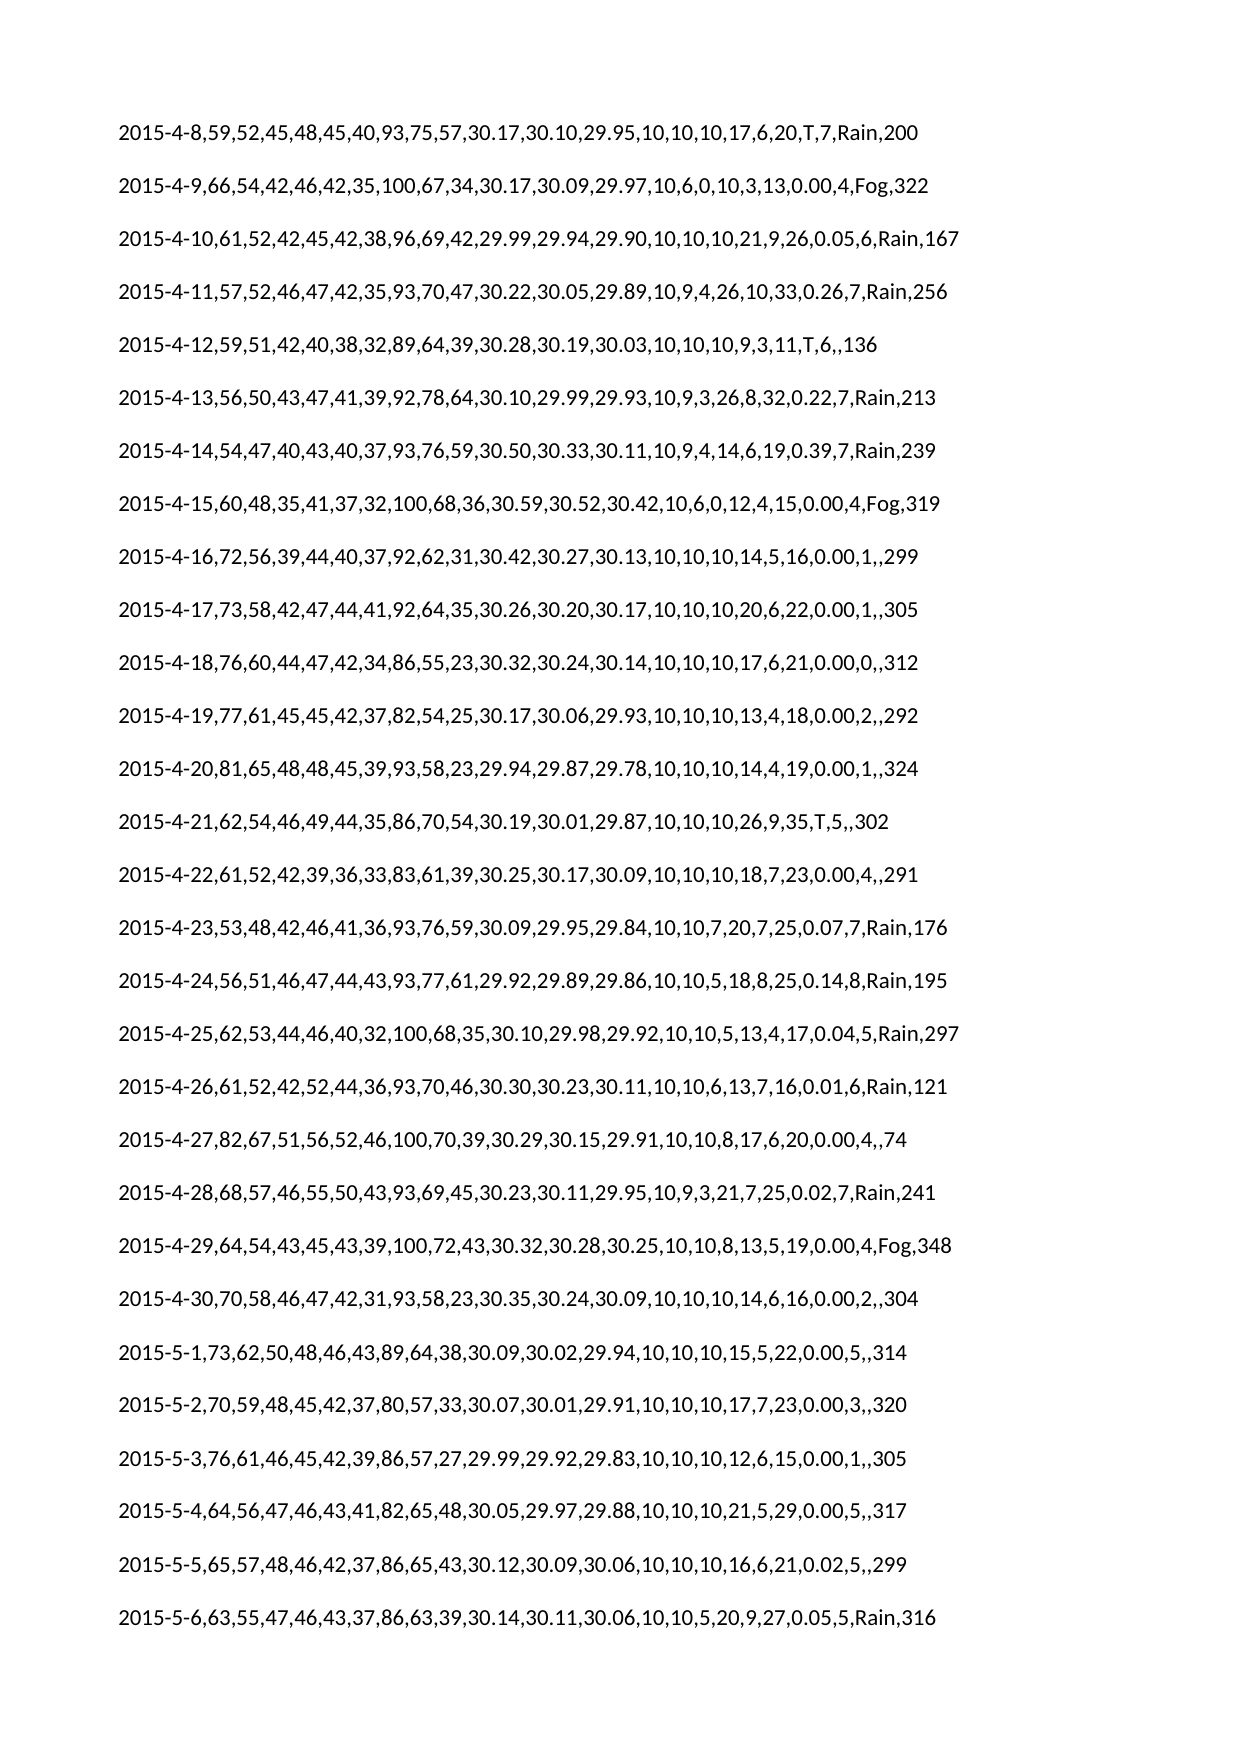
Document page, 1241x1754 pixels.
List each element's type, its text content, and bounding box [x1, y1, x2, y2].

text 2015-5-2,70,59,48,45,42,37,80,57,33,30.07,30.01,29.91,10,10,10,17,7,23,0.00,3,,320 [118, 1391, 1122, 1419]
text 2015-4-28,68,57,46,55,50,43,93,69,45,30.23,30.11,29.95,10,9,3,21,7,25,0.02,7,Rain,241 [118, 1178, 1122, 1207]
text 2015-4-19,77,61,45,45,42,37,82,54,25,30.17,30.06,29.93,10,10,10,13,4,18,0.00,2,,292 [118, 701, 1122, 729]
text 2015-4-15,60,48,35,41,37,32,100,68,36,30.59,30.52,30.42,10,6,0,12,4,15,0.00,4,Fog,319 [118, 489, 1122, 517]
text 2015-5-3,76,61,46,45,42,39,86,57,27,29.99,29.92,29.83,10,10,10,12,6,15,0.00,1,,305 [118, 1444, 1122, 1472]
text 2015-4-20,81,65,48,48,45,39,93,58,23,29.94,29.87,29.78,10,10,10,14,4,19,0.00,1,,324 [118, 754, 1122, 782]
text 2015-5-5,65,57,48,46,42,37,86,65,43,30.12,30.09,30.06,10,10,10,16,6,21,0.02,5,,299 [118, 1550, 1122, 1578]
text 2015-4-9,66,54,42,46,42,35,100,67,34,30.17,30.09,29.97,10,6,0,10,3,13,0.00,4,Fog,322 [118, 171, 1122, 199]
text 2015-5-6,63,55,47,46,43,37,86,63,39,30.14,30.11,30.06,10,10,5,20,9,27,0.05,5,Rain,316 [118, 1603, 1122, 1631]
text 2015-4-30,70,58,46,47,42,31,93,58,23,30.35,30.24,30.09,10,10,10,14,6,16,0.00,2,,304 [118, 1284, 1122, 1313]
text 2015-5-1,73,62,50,48,46,43,89,64,38,30.09,30.02,29.94,10,10,10,15,5,22,0.00,5,,314 [118, 1338, 1122, 1366]
text 2015-4-26,61,52,42,52,44,36,93,70,46,30.30,30.23,30.11,10,10,6,13,7,16,0.01,6,Rain,121 [118, 1072, 1122, 1101]
text 2015-5-4,64,56,47,46,43,41,82,65,48,30.05,29.97,29.88,10,10,10,21,5,29,0.00,5,,317 [118, 1497, 1122, 1525]
text 2015-4-17,73,58,42,47,44,41,92,64,35,30.26,30.20,30.17,10,10,10,20,6,22,0.00,1,,305 [118, 595, 1122, 623]
text 2015-4-13,56,50,43,47,41,39,92,78,64,30.10,29.99,29.93,10,9,3,26,8,32,0.22,7,Rain,213 [118, 383, 1122, 411]
text 2015-4-16,72,56,39,44,40,37,92,62,31,30.42,30.27,30.13,10,10,10,14,5,16,0.00,1,,299 [118, 542, 1122, 570]
text 2015-4-24,56,51,46,47,44,43,93,77,61,29.92,29.89,29.86,10,10,5,18,8,25,0.14,8,Rain,195 [118, 966, 1122, 994]
text 2015-4-21,62,54,46,49,44,35,86,70,54,30.19,30.01,29.87,10,10,10,26,9,35,T,5,,302 [118, 807, 1122, 835]
text 2015-4-27,82,67,51,56,52,46,100,70,39,30.29,30.15,29.91,10,10,8,17,6,20,0.00,4,,74 [118, 1126, 1122, 1153]
text 2015-4-29,64,54,43,45,43,39,100,72,43,30.32,30.28,30.25,10,10,8,13,5,19,0.00,4,Fog,348 [118, 1232, 1122, 1259]
text 2015-4-11,57,52,46,47,42,35,93,70,47,30.22,30.05,29.89,10,9,4,26,10,33,0.26,7,Rain,256 [118, 277, 1122, 305]
text 2015-4-18,76,60,44,47,42,34,86,55,23,30.32,30.24,30.14,10,10,10,17,6,21,0.00,0,,312 [118, 648, 1122, 676]
text 2015-4-12,59,51,42,40,38,32,89,64,39,30.28,30.19,30.03,10,10,10,9,3,11,T,6,,136 [118, 330, 1122, 358]
text 2015-4-22,61,52,42,39,36,33,83,61,39,30.25,30.17,30.09,10,10,10,18,7,23,0.00,4,,291 [118, 860, 1122, 888]
text 2015-4-25,62,53,44,46,40,32,100,68,35,30.10,29.98,29.92,10,10,5,13,4,17,0.04,5,Rain,297 [118, 1019, 1122, 1047]
text 2015-4-10,61,52,42,45,42,38,96,69,42,29.99,29.94,29.90,10,10,10,21,9,26,0.05,6,Rain,167 [118, 224, 1122, 252]
text 2015-4-8,59,52,45,48,45,40,93,75,57,30.17,30.10,29.95,10,10,10,17,6,20,T,7,Rain,200 [118, 118, 1122, 146]
text 2015-4-14,54,47,40,43,40,37,93,76,59,30.50,30.33,30.11,10,9,4,14,6,19,0.39,7,Rain,239 [118, 436, 1122, 464]
text 2015-4-23,53,48,42,46,41,36,93,76,59,30.09,29.95,29.84,10,10,7,20,7,25,0.07,7,Rain,176 [118, 913, 1122, 941]
